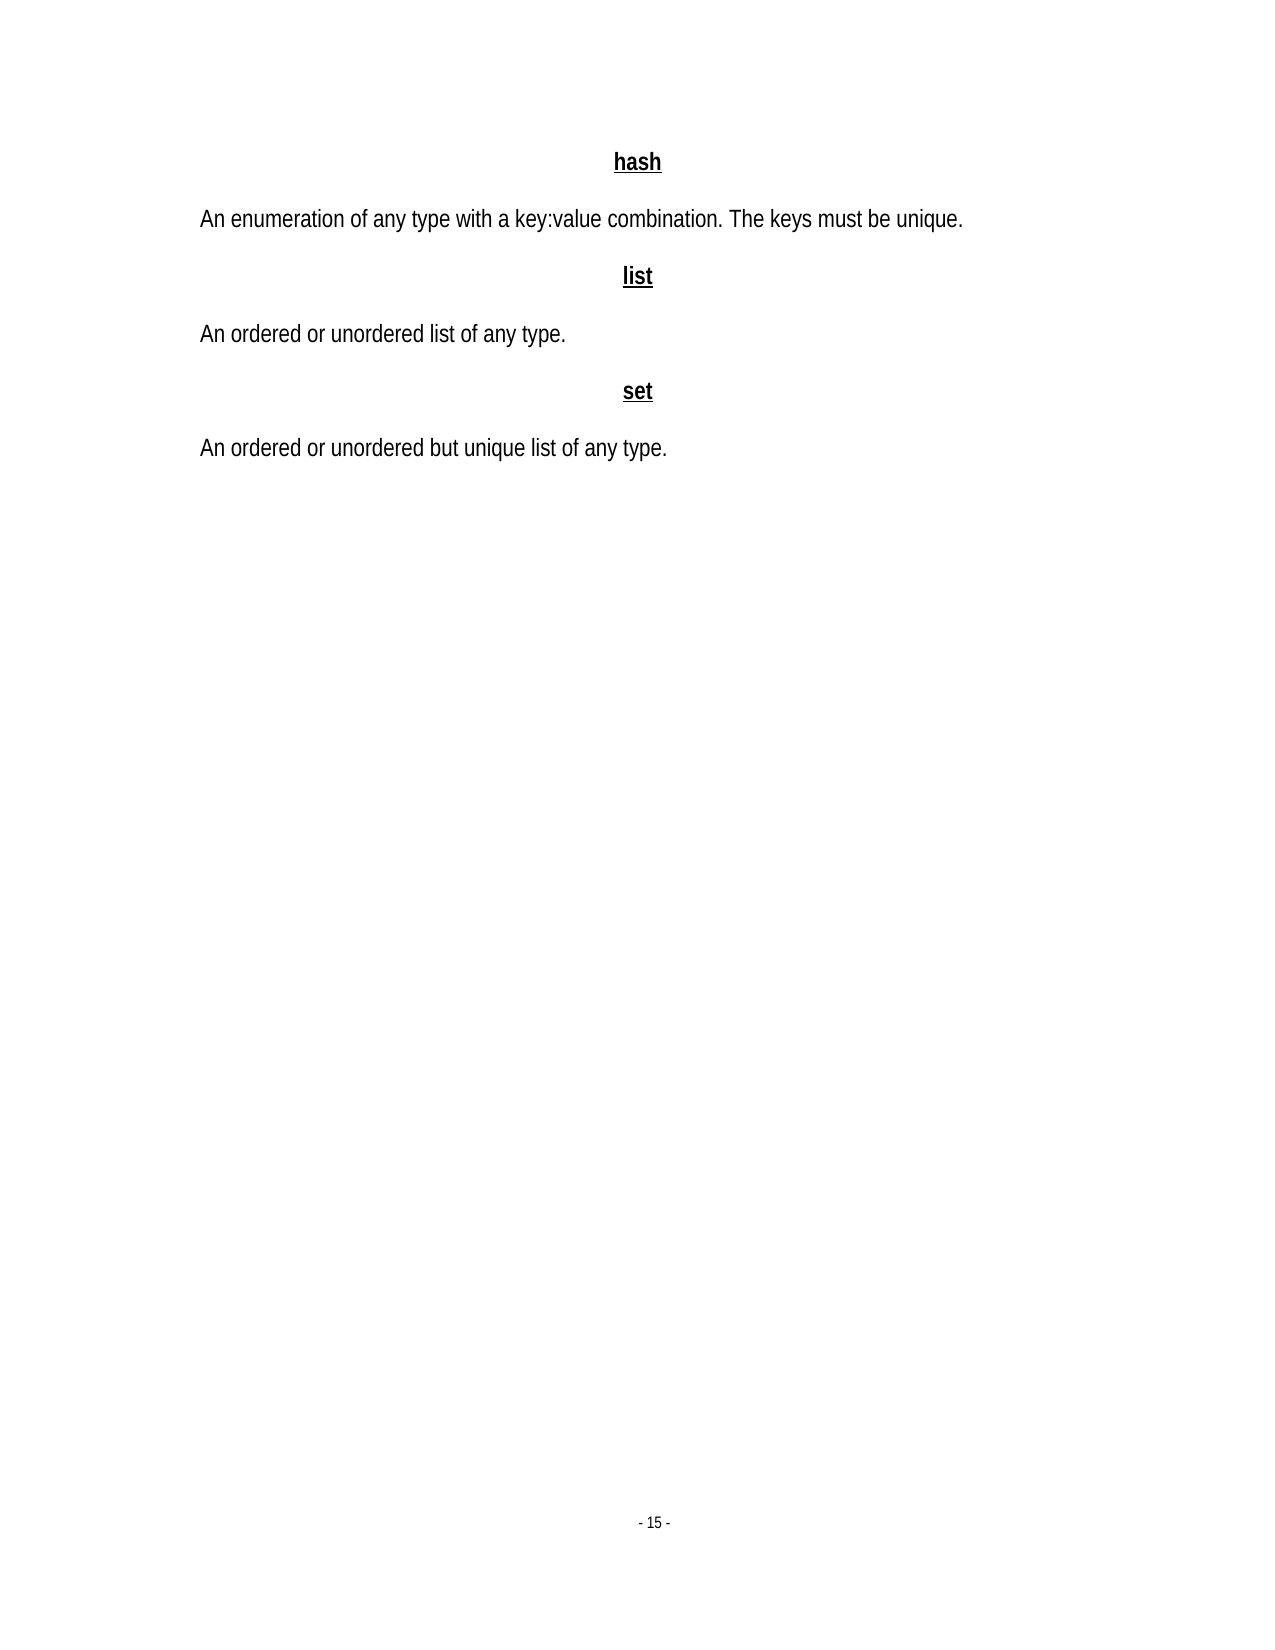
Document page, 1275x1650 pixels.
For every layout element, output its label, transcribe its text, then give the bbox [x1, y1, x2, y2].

subtitle list [150, 261, 1125, 290]
subtitle set [150, 376, 1125, 404]
text An enumeration of any type with a key:value combination. The keys must be unique. [150, 204, 1125, 233]
text An ordered or unordered list of any type. [150, 319, 1125, 347]
subtitle hash [150, 147, 1125, 175]
text An ordered or unordered but unique list of any type. [150, 433, 1125, 462]
